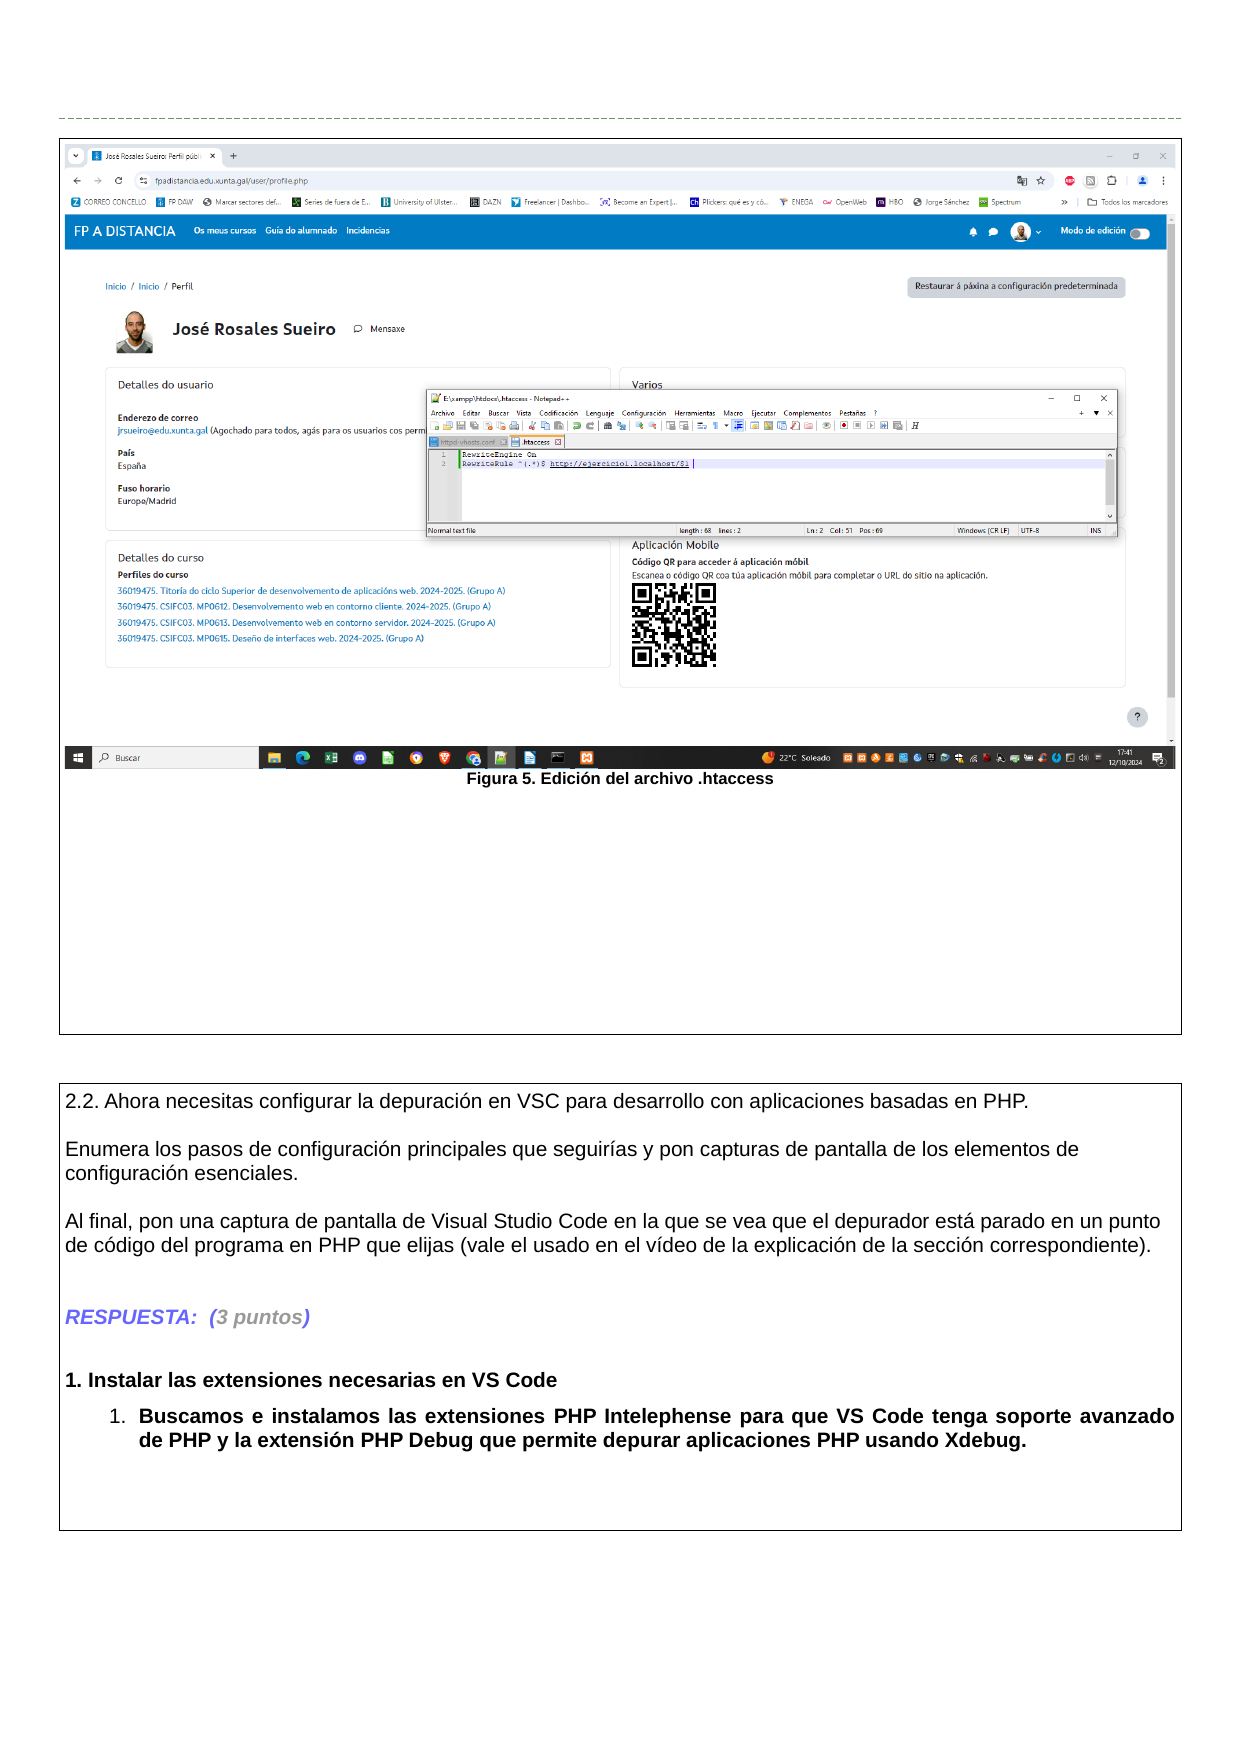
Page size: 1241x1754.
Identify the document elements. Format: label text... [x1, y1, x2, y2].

table_header 2.2. Ahora necesitas configurar la depuración en VSC para desarrollo con aplicaciones basadas en PHP. Enumera los pasos de configuración principales que seguirías y pon capturas de pantalla de los elementos de configuración esenciales. Al final, pon una captura de pantalla de Visual Studio Code en la que se vea que el depurador está parado en un punto de código del programa en PHP que elijas (vale el usado en el vídeo de la explicación de la sección correspondiente). RESPUESTA: (3 puntos) 1. Instalar las extensiones necesarias en VS Code Buscamos e instalamos las extensiones PHP Intelephense para que VS Code tenga soporte avanzado de PHP y la extensión PHP Debug que permite depurar aplicaciones PHP usando Xdebug. [60, 1084, 1181, 1530]
table_header Figura 5. Edición del archivo .htaccess [60, 139, 1181, 1033]
picture [64, 144, 1176, 769]
